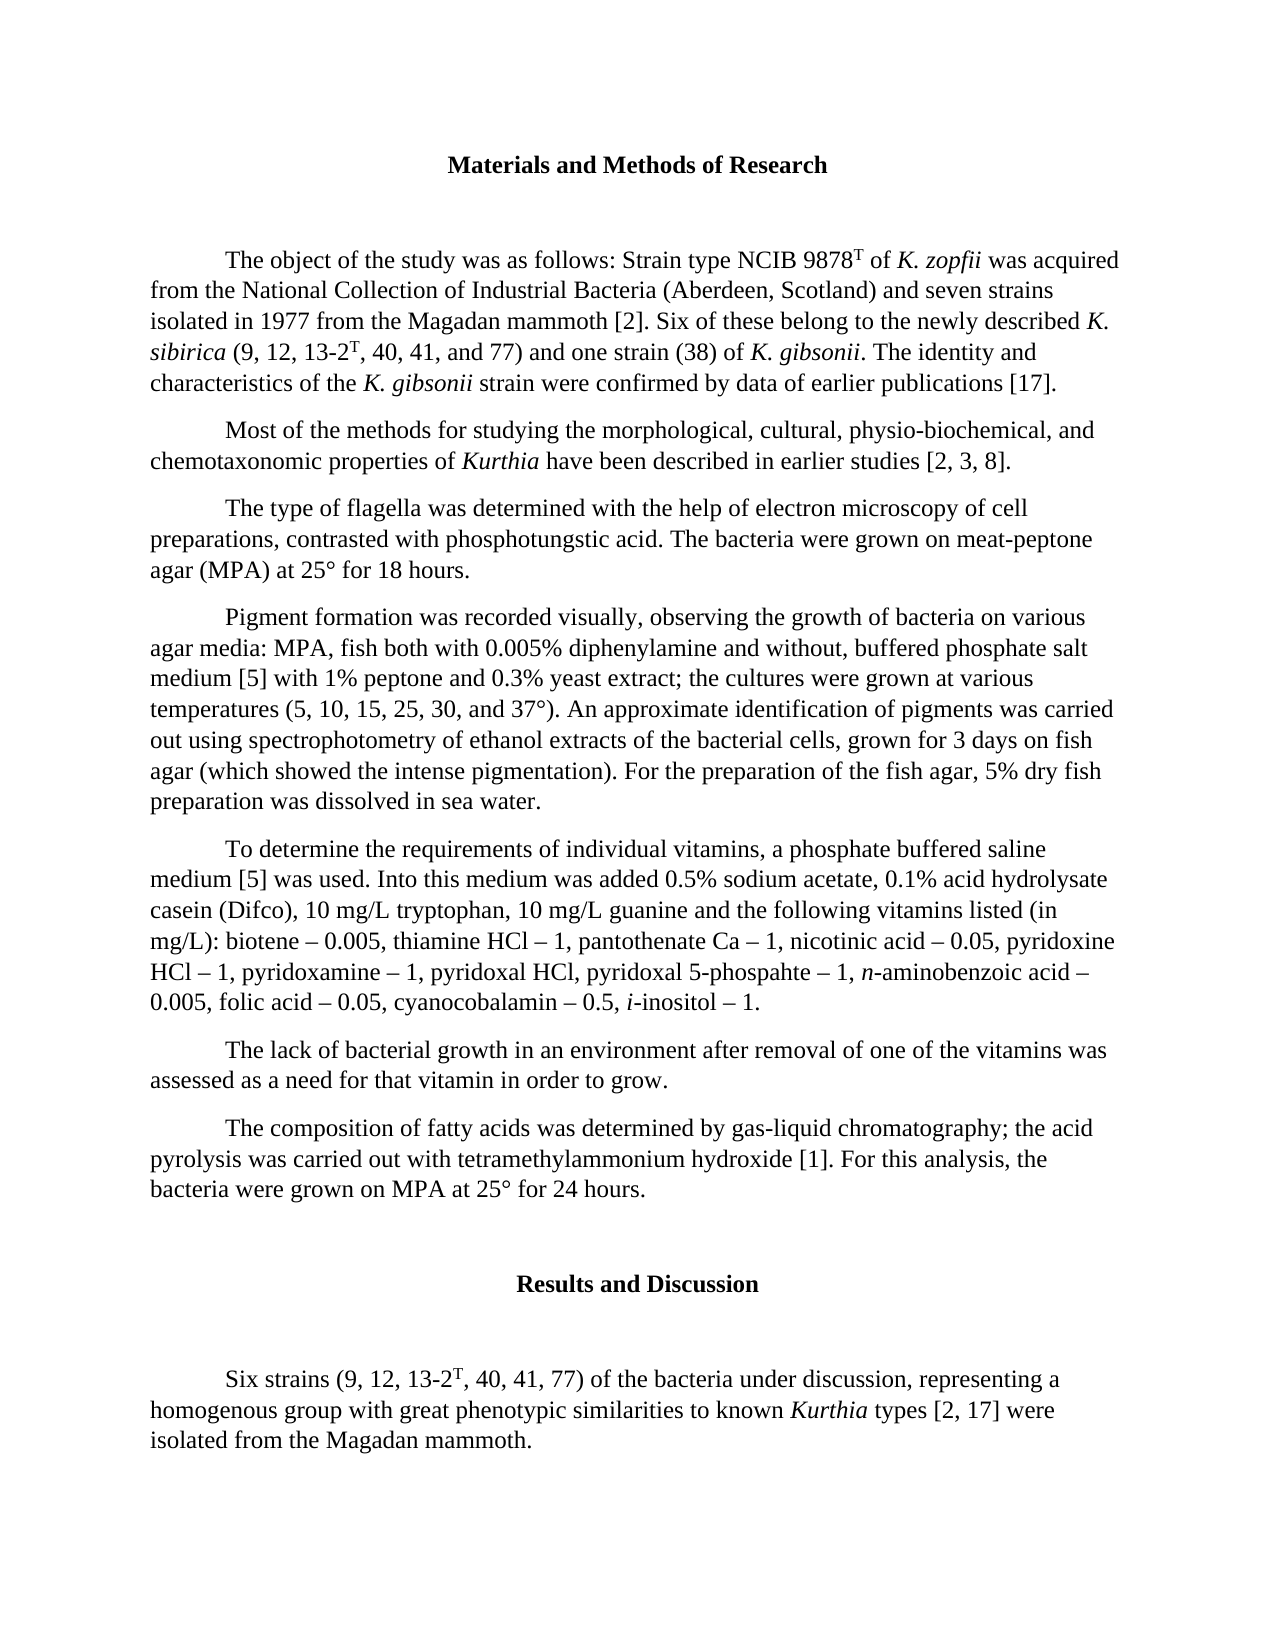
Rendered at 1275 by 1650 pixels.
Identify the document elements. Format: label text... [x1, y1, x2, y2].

text Pigment formation was recorded visually, observing the growth of bacteria on various agar media: MPA, fish both with 0.005% diphenylamine and without, buffered phosphate salt medium [5] with 1% peptone and 0.3% yeast extract; the cultures were grown at various temperatures (5, 10, 15, 25, 30, and 37°). An approximate identification of pigments was carried out using spectrophotometry of ethanol extracts of the bacterial cells, grown for 3 days on fish agar (which showed the intense pigmentation). For the preparation of the fish agar, 5% dry fish preparation was dissolved in sea water. [150, 602, 1125, 815]
text To determine the requirements of individual vitamins, a phosphate buffered saline medium [5] was used. Into this medium was added 0.5% sodium acetate, 0.1% acid hydrolysate casein (Difco), 10 mg/L tryptophan, 10 mg/L guanine and the following vitamins listed (in mg/L): biotene – 0.005, thiamine HCl – 1, pantothenate Ca – 1, nicotinic acid – 0.05, pyridoxine HCl – 1, pyridoxamine – 1, pyridoxal HCl, pyridoxal 5-phospahte – 1, n-aminobenzoic acid – 0.005, folic acid – 0.05, cyanocobalamin – 0.5, i-inositol – 1. [150, 834, 1125, 1016]
text The type of flagella was determined with the help of electron microscopy of cell preparations, contrasted with phosphotungstic acid. The bacteria were grown on meat-peptone agar (MPA) at 25° for 18 hours. [150, 493, 1125, 583]
text The composition of fatty acids was determined by gas-liquid chromatography; the acid pyrolysis was carried out with tetramethylammonium hydroxide [1]. For this analysis, the bacteria were grown on MPA at 25° for 24 hours. [150, 1113, 1125, 1203]
text Results and Discussion [150, 1269, 1125, 1298]
text Six strains (9, 12, 13-2T, 40, 41, 77) of the bacteria under discussion, representing a homogenous group with great phenotypic similarities to known Kurthia types [2, 17] were isolated from the Magadan mammoth. [150, 1364, 1125, 1454]
text Materials and Methods of Research [150, 150, 1125, 179]
text Most of the methods for studying the morphological, cultural, physio-biochemical, and chemotaxonomic properties of Kurthia have been described in earlier studies [2, 3, 8]. [150, 415, 1125, 474]
text The object of the study was as follows: Strain type NCIB 9878T of K. zopfii was acquired from the National Collection of Industrial Bacteria (Aberdeen, Scotland) and seven strains isolated in 1977 from the Magadan mammoth [2]. Six of these belong to the newly described K. sibirica (9, 12, 13-2T, 40, 41, and 77) and one strain (38) of K. gibsonii. The identity and characteristics of the K. gibsonii strain were confirmed by data of earlier publications [17]. [150, 245, 1125, 396]
text The lack of bacterial growth in an environment after removal of one of the vitamins was assessed as a need for that vitamin in order to grow. [150, 1035, 1125, 1094]
